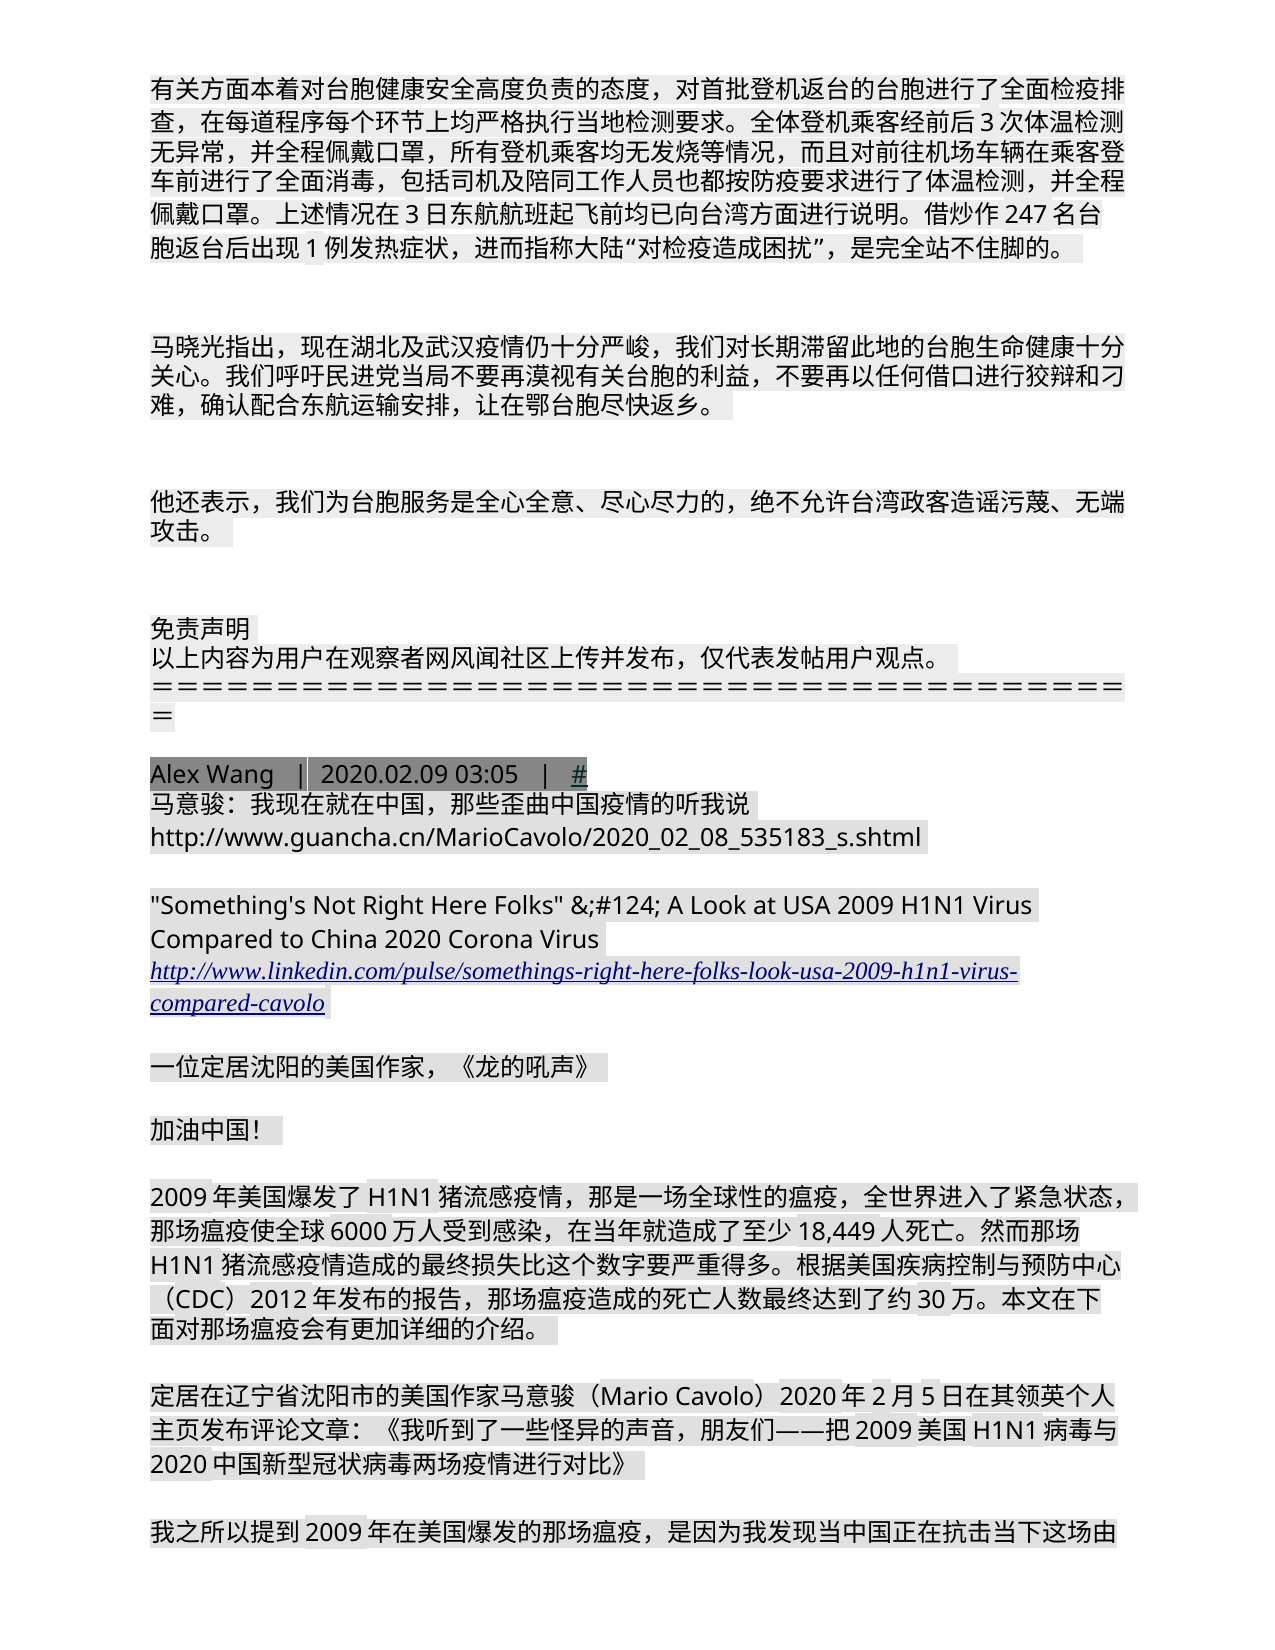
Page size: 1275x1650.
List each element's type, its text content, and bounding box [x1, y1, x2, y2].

text 有关方面本着对台胞健康安全高度负责的态度，对首批登机返台的台胞进行了全面检疫排查，在每道程序每个环节上均严格执行当地检测要求。全体登机乘客经前后3次体温检测无异常，并全程佩戴口罩，所有登机乘客均无发烧等情况，而且对前往机场车辆在乘客登车前进行了全面消毒，包括司机及陪同工作人员也都按防疫要求进行了体温检测，并全程佩戴口罩。上述情况在3日东航航班起飞前均已向台湾方面进行说明。借炒作247名台胞返台后出现1例发热症状，进而指称大陆“对检疫造成困扰”，是完全站不住脚的。 马晓光指出，现在湖北及武汉疫情仍十分严峻，我们对长期滞留此地的台胞生命健康十分关心。我们呼吁民进党当局不要再漠视有关台胞的利益，不要再以任何借口进行狡辩和刁难，确认配合东航运输安排，让在鄂台胞尽快返乡。 他还表示，我们为台胞服务是全心全意、尽心尽力的，绝不允许台湾政客造谣污蔑、无端攻击。 免责声明 以上内容为用户在观察者网风闻社区上传并发布，仅代表发帖用户观点。 ＝＝＝＝＝＝＝＝＝＝＝＝＝＝＝＝＝＝＝＝＝＝＝＝＝＝＝＝＝＝＝＝＝＝＝＝＝＝＝＝ [150, 75, 1125, 732]
text Alex Wang | 2020.02.09 03:05 | # [150, 757, 1125, 791]
text 马意骏：我现在就在中国，那些歪曲中国疫情的听我说 http://www.guancha.cn/MarioCavolo/2020_02_08_535183_s.shtml "Something's Not Right Here Folks" &;#124; A Look at USA 2009 H1N1 Virus Compared to China 2020 Corona Virus http://www.linkedin.com/pulse/somethings-right-here-folks-look-usa-2009-h1n1-virus-compared-cavolo 一位定居沈阳的美国作家，《龙的吼声》 加油中国！ 2009年美国爆发了H1N1猪流感疫情，那是一场全球性的瘟疫，全世界进入了紧急状态，那场瘟疫使全球6000万人受到感染，在当年就造成了至少18,449人死亡。然而那场H1N1猪流感疫情造成的最终损失比这个数字要严重得多。根据美国疾病控制与预防中心（CDC）2012年发布的报告，那场瘟疫造成的死亡人数最终达到了约30万。本文在下面对那场瘟疫会有更加详细的介绍。 定居在辽宁省沈阳市的美国作家马意骏（Mario Cavolo）2020年2月5日在其领英个人主页发布评论文章：《我听到了一些怪异的声音，朋友们——把2009美国H1N1病毒与2020中国新型冠状病毒两场疫情进行对比》 我之所以提到2009年在美国爆发的那场瘟疫，是因为我发现当中国正在抗击当下这场由新型冠状病毒引发的肺炎疫情时，有一股十分怪异的邪恶力量正在对中国政府和中国人民展开攻击。我不得不站出来提出几个问题并由我本人作出回答。 当那场H1N1猪流感疫情2009年在美国爆发时，我记得没有任何国家因疫情的扩散发表反美言论。事实上，我记得当时美国花了整整6个月时间才宣布全国进入紧急状态。从2009年4月初到2010年4月末，有哪个国家警告其公民立即离开美国吗？没有。甚至在2009年6月世界卫生组织宣布全世界进入瘟疫大爆发紧急状态时，也没有哪个国家发出过这样的警告。美国游客在那期间一直可以自由进出任何国家，没有任何一个国家的大门向美国人关闭。 正如我所说的，情况的确有些怪异。我已经读到一些充满仇恨情绪的对中国政府进行恶意攻击的文章，那些文章认为中国政府在感染人数上做了假。然而，实际上无论哪个国家爆发瘟疫，统计数字很难做到绝对准确，甚至美国疾病控制与预防中心也难以做到这一点。2009年美国爆发H1N1猪流感疫情时，感染人数也没有做到绝对准确，当时公布的人数大大少于三年后更新的统计数字。这一现象是瘟疫爆发事件的一种内在特征。 缺乏足够的医疗人员、缺乏足够的检测试剂盒、缺乏足够的药品、缺乏足够的防护装备……中国并没有试图掩盖这些问题，这些信息每天都会出现在中国各家媒体上。每天都有人因感染这种新型冠状病毒而失去生命，人们在中国每天都会看到这样的消息，我并不认为中国政府在试图掩盖什么。人们在这里看到的不是阴谋，它只是一场悲剧。 当我们翻开美国疾病控制与预防中心2012年6月27日发布的后续研究报告会发现，此前公布的2009年爆发的那场H1N1猪流感瘟疫造成的死亡数字，18449人“远远少于真实的数字，主要原因在于很多死于H1N1猪流感相关疾病的人在死亡之前并没有获得病毒检测的机会”。2009年H1N1猪流感大爆发时，有人指责美国政府或美国医疗卫生部门隐瞒真实死亡数字吗？没有。有人为了证明美国政府在死亡数字问题上说谎而带着摄像机跑到美国的医院里偷拍吗？也没有。许多对中国的批评是荒谬的，他们只看到在医院接受支持疗法的患者，却不知道其中有些的确受到了新型冠状病毒的感染，另一些只是表现出肺炎的症状，未必与此次疫情有关。 全世界都应该为中国人发动的这场史无前例的、声势浩大的、全国性的疫情阻击战而鼓掌。世界卫生组织以及许多国家的政府官员已经在这样做了。我现在就生活在中国，我亲眼看到了中国为抗击疫情所采取的各种措施，无论以何种标准来衡量，中国发生的这一切都是令人感到极为震撼的。当然，中国社会所遭受的经济损失也是巨大的。 许多人没有看到中国整个行政体系的执行力之强大，这个星球上应该没有任何政府能够有如此高效的表现。相反，某些人只是忙于抨击武汉地方政府的一些没有及时采取疫情应对措施的官员。是的，那些地方官员的确把事情搞砸了，他们惹了大麻烦。他们与波多黎各那些没有在去年的飓风灾害后及时把得到的救灾物资分发给受灾民众的政客是同一类人，他们都做出了令人不齿的行为。在我们这个不完美的世界上，一个人犯下错误是很正常的事情，正义总会得到伸张，但整个国家的政府不应因个别地方官员的不当表现受到攻击。此外，中国各省的政府已经向所属各级官员发出了通知，如果他们也犯下如此愚蠢的错误，那么他们将面临非常严厉的惩罚，我对此毫不怀疑。数不清的西方政客曾犯下大错，但他们中有很多人仍然保住了自己的职位。可见在人类这个群体里，犯错、愚蠢和贪婪是普遍存在的现象，与肤色、种族、国籍毫无关系。 根据美国疾病控制与预防中心的最终统计结果，2009年那场H1N1猪流感疫情导致201,200人因呼吸系统衰竭而死亡，83,300人因心血管疾病而死亡，死亡总人数约为28.4万人。可是当时有国家针对美国发布旅行禁令了吗？中国、德国、日本或者哪个国家禁止美国人入境了吗？都没有。可是我今天注意到一条推送的新闻，美国国务院已经建议美国公民尽快离开中国，英国大使馆也向在华英国人给出了同样的建议。2009年，英国建议英国公民离开美国了吗？没有。2009年，世界上哪个国家把自己的国门对美国人关闭了吗？也没有。2009年，美国因为仇美情绪受到其他国家的攻击了吗？同样是没有。 中国政府已经为确保每个人、每个家庭以及全社会的安全动用了巨大的经济资源。如果你是一个在华居住（武汉除外）的外国人，你应该留在自己所在的城市，哪里也不要去，你所在的地方就是最安全的地方。因为目前每一个中国人都在家里进行有意识的自我隔离，这样一个大环境是再安全不过的了。 点击查看大图 2月7日，武汉市江岸区永清街道沈阳社区内，工作人员在核对居民信息。新华社记者 李贺 摄 我有一个朋友住在美国亚利桑那州梅萨市，他告诉我当地最热闹的一条中国美食街已经没有一个顾客去消费了。面对这种现象该怎么用理性去解释呢？下面让我们设想如下情况：如果你是一个迈阿密人，有一天听到意大利中部城市米兰爆发了瘟疫，你会取消在迈阿密一家意大利餐厅的订餐吗？你在迈阿密街上遇到一个深色头发、意大利面孔的人会躲着走吗？任何一个有基本理性的人都不会这么做。如果你是一个新加坡人，有一天你听到美国中部得克萨斯州达拉斯爆发了瘟疫，你会拒绝与朋友在新加坡当地一家得州烤肉店就餐吗？你在街上遇到一个带着牛仔帽的看起来来自得州的大块头时，你会认为他刚刚下从达拉斯飞来的飞机吗？在美国社会上，有一种很奇怪的非理性的极端情绪和激进思想，美国民众应该做的是避免与其同流合污。一小撮极端主义分子煽动了这一切，而美国的主流社会绝不会对这种激化矛盾的荒唐观点表达支持。 下面我介绍一下武汉市爆发的这场新型冠状病毒导致的疫情，我在这里会尽量直接给出理性而准确的信息。首先，就像H1N1猪流感病毒不应被称为“美国病毒”一样，在武汉出现的新型冠状病毒2019-nCoV也不应被称为“中国病毒”。如同每一次流感季那样，此次中国的疫情无论持续两周还是两个月，它终将过去，春天一定会到来。不过，这里不要误会我的意思。这种新型冠状病毒也可能比2009年出现在美国的H1N1猪流感病毒更难对付，为了抑制病毒的传播，中国民众需要格外提高警惕，中国政府对各种情况作出极为快速的反应也是十分必要的。 目前，关于这种新型冠状病毒我可以给大家提供以下信息：这种病毒具有高度传染性，它能够很容易地进行扩散。这种病毒尤其容易进入人的肺部组织，也就是说它很容易引发肺炎。这要比呼吸系统感染更加麻烦，因为那只会使咽喉部位或支气管受到感染。这种冠状病毒造成的死亡率是2%左右，这要比一般的流感死亡率0.1%高20倍。然而，与SARS（即Severe Acute Respiratory Syndrome，意为“严重急性呼吸综合征”——观察者网注）病毒9%的死亡率和MERS（即Middle East Respiratory Syndrome，意为“中东呼吸综合症”——观察者网注）病毒37%的死亡率比起来，这个数字还是小巫见大巫了。 在受到感染的患者里面，有10%到15%会表现出比较严重的症状。80%到90%的死亡患者是有其他基础性疾病的老年人，年轻感染者的死亡率较低。这与2009年美国爆发的H1N1猪流感疫情正好相反，当时年轻人甚至青少年的死亡率比60岁以上的老年人要高。 中国很快绘制出了该新型冠状病毒的基因图谱并立即与各国医疗卫生部门和各相关国际组织进行了分享。一些医学科研机构发现，现有的某些抗病毒药物似乎对这种新型病毒有抑制作用。 中国各级政府很快进行了广泛的社会动员，城市公共交通、长途交通、商务活动等都已暂停，13亿中国人都积极主动地给予配合，几周来他们一直静静待在家里等待疫情消退，看到这一切发生在如此巨大的国家里，你无法不感到惊叹。中国对疫情做出的反应已经在国际社会上获得了广泛赞誉，大家普遍认为中国所采取的措施是前所未有的，这为将来遭遇这种情况的其他国家政府确立了新的应对标准。当然，与往常平静的生活相比，如今中国人的生活里有诸多不便，而且整个社会付出了巨大代价，这是毋庸置疑的。 正如我在前面提到的，关于中国爆发的疫情，最近出现了一些怪异的、充满敌意的言论。面对中国当下的情况，正常的人性不应做出这样的反应。我不会明确指出到底是什么人在这样做，情况的确很复杂。我们生活在一个颠倒的世界上，有时候我也不能完全理解或解释清楚这个世界上的很多事情。不过，我必须指出：对中国的攻击应该结束了，那些针对中国人充满敌意的、政治性的、排外的、种族主义的言论应该结束了。那些言论不会让华盛顿的任何人获益，也不会让一个徘徊在美国城市街头为自己家庭生计担忧的人受益。 我的家族来自意大利南部的巴西利卡塔地区，具体来说是山城波坦察和距离马泰拉不远的格罗特拉。我父母离开意大利后来到了美国，我就出生在纽约的扬克斯。美国已经是我父母的家，那里也一直是我的家，直到我20年前离开美国来到中国，如今我的家在中国。如果30年前你对我说10年后我会移居中国，我一定会说你的算命技术有待提高。不过，一切就这样发生了。能与我的中国妻子一起生活在中国东北一座名叫沈阳的城市，我感到非常幸福。你能从这句话里听懂我想表达的意思吗？我是个成熟理智的成年人，我具有成熟的判断力。当我们讨论中国、美国或任何国家、任何社会、任何政府的时候，我们都可以给出很多正面或负面的信息，一个有判断力的人应该能够理解这一点。任何对其他国家的敌视态度都是不理性的。几周后或者悲观点说几个月后，这场冠状病毒引发的疫情将会过去，春天的气息将会吹佛每个人的面庞。不过在那之前，倘若你对中国或中国人说不出任何有积极意义的、有帮助的话，那么请你闭上嘴巴，安安静静地等待春天的到来。 [150, 791, 1125, 1549]
